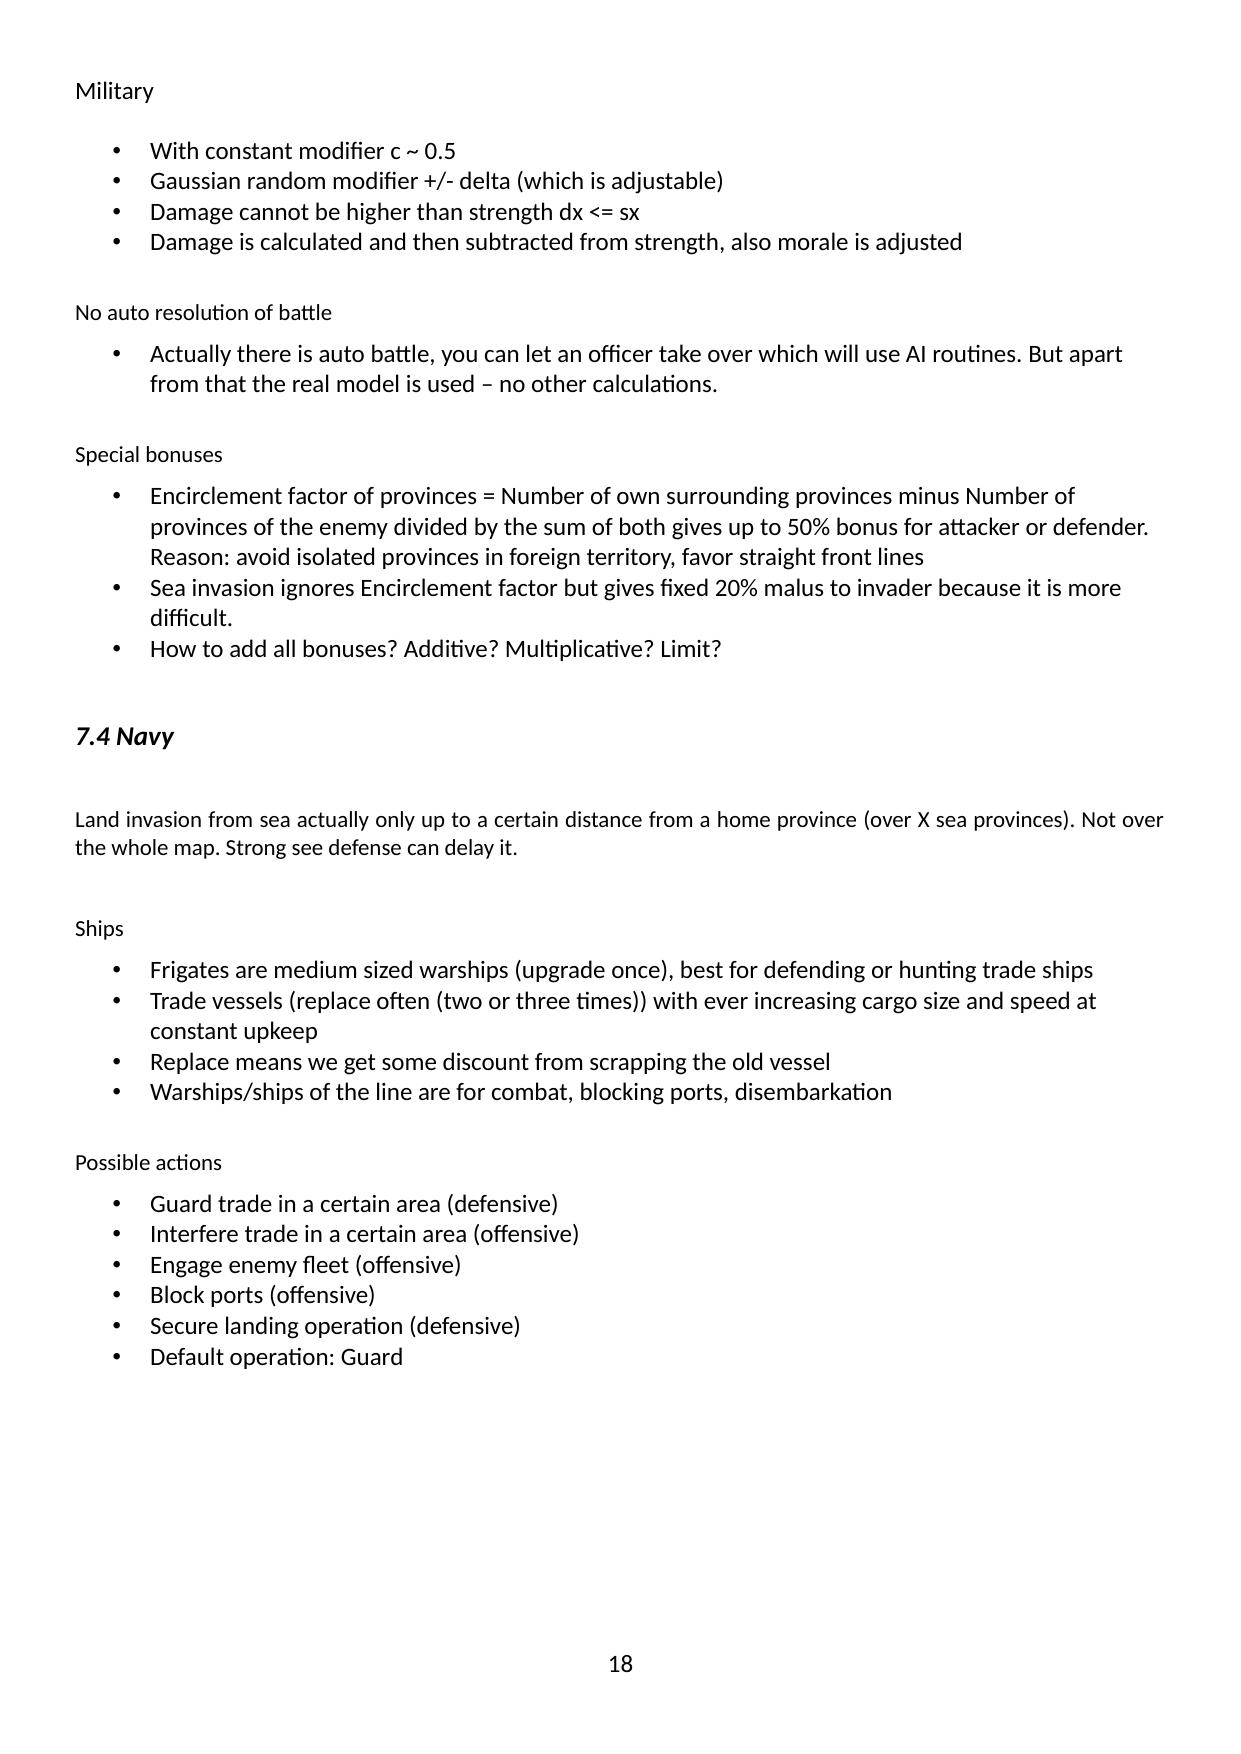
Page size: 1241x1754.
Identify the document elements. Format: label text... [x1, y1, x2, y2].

list Warships/ships of the line are for combat, blocking ports, disembarkation [112, 1077, 1166, 1107]
list Actually there is auto battle, you can let an officer take over which will use AI routines. But apart from that the real model is used – no other calculations. [112, 338, 1166, 399]
subtitle Navy [75, 719, 1166, 752]
list Frigates are medium sized warships (upgrade once), best for defending or hunting trade ships [112, 954, 1166, 985]
text Special bonuses [75, 440, 1166, 468]
list Engage enemy fleet (offensive) [112, 1249, 1166, 1280]
list Replace means we get some discount from scrapping the old vessel [112, 1046, 1166, 1077]
text Ships [75, 914, 1166, 942]
list How to add all bonuses? Additive? Multiplicative? Limit? [112, 633, 1166, 663]
list Secure landing operation (defensive) [112, 1310, 1166, 1341]
list Gaussian random modifier +/- delta (which is adjustable) [112, 166, 1166, 196]
text Land invasion from sea actually only up to a certain distance from a home province (over X sea provinces). Not over the whole map. Strong see defense can delay it. [75, 805, 1166, 861]
list Damage is calculated and then subtracted from strength, also morale is adjusted [112, 227, 1166, 257]
list With constant modifier c ~ 0.5 [112, 135, 1166, 166]
list Block ports (offensive) [112, 1280, 1166, 1310]
list Guard trade in a certain area (defensive) [112, 1188, 1166, 1219]
list Sea invasion ignores Encirclement factor but gives fixed 20% malus to invader because it is more difficult. [112, 572, 1166, 633]
list Encirclement factor of provinces = Number of own surrounding provinces minus Number of provinces of the enemy divided by the sum of both gives up to 50% bonus for attacker or defender. Reason: avoid isolated provinces in foreign territory, favor straight front lines [112, 480, 1166, 572]
list Damage cannot be higher than strength dx <= sx [112, 196, 1166, 227]
list Default operation: Guard [112, 1341, 1166, 1371]
text No auto resolution of battle [75, 298, 1166, 326]
list Interfere trade in a certain area (offensive) [112, 1219, 1166, 1249]
list Trade vessels (replace often (two or three times)) with ever increasing cargo size and speed at constant upkeep [112, 985, 1166, 1046]
text Possible actions [75, 1148, 1166, 1176]
